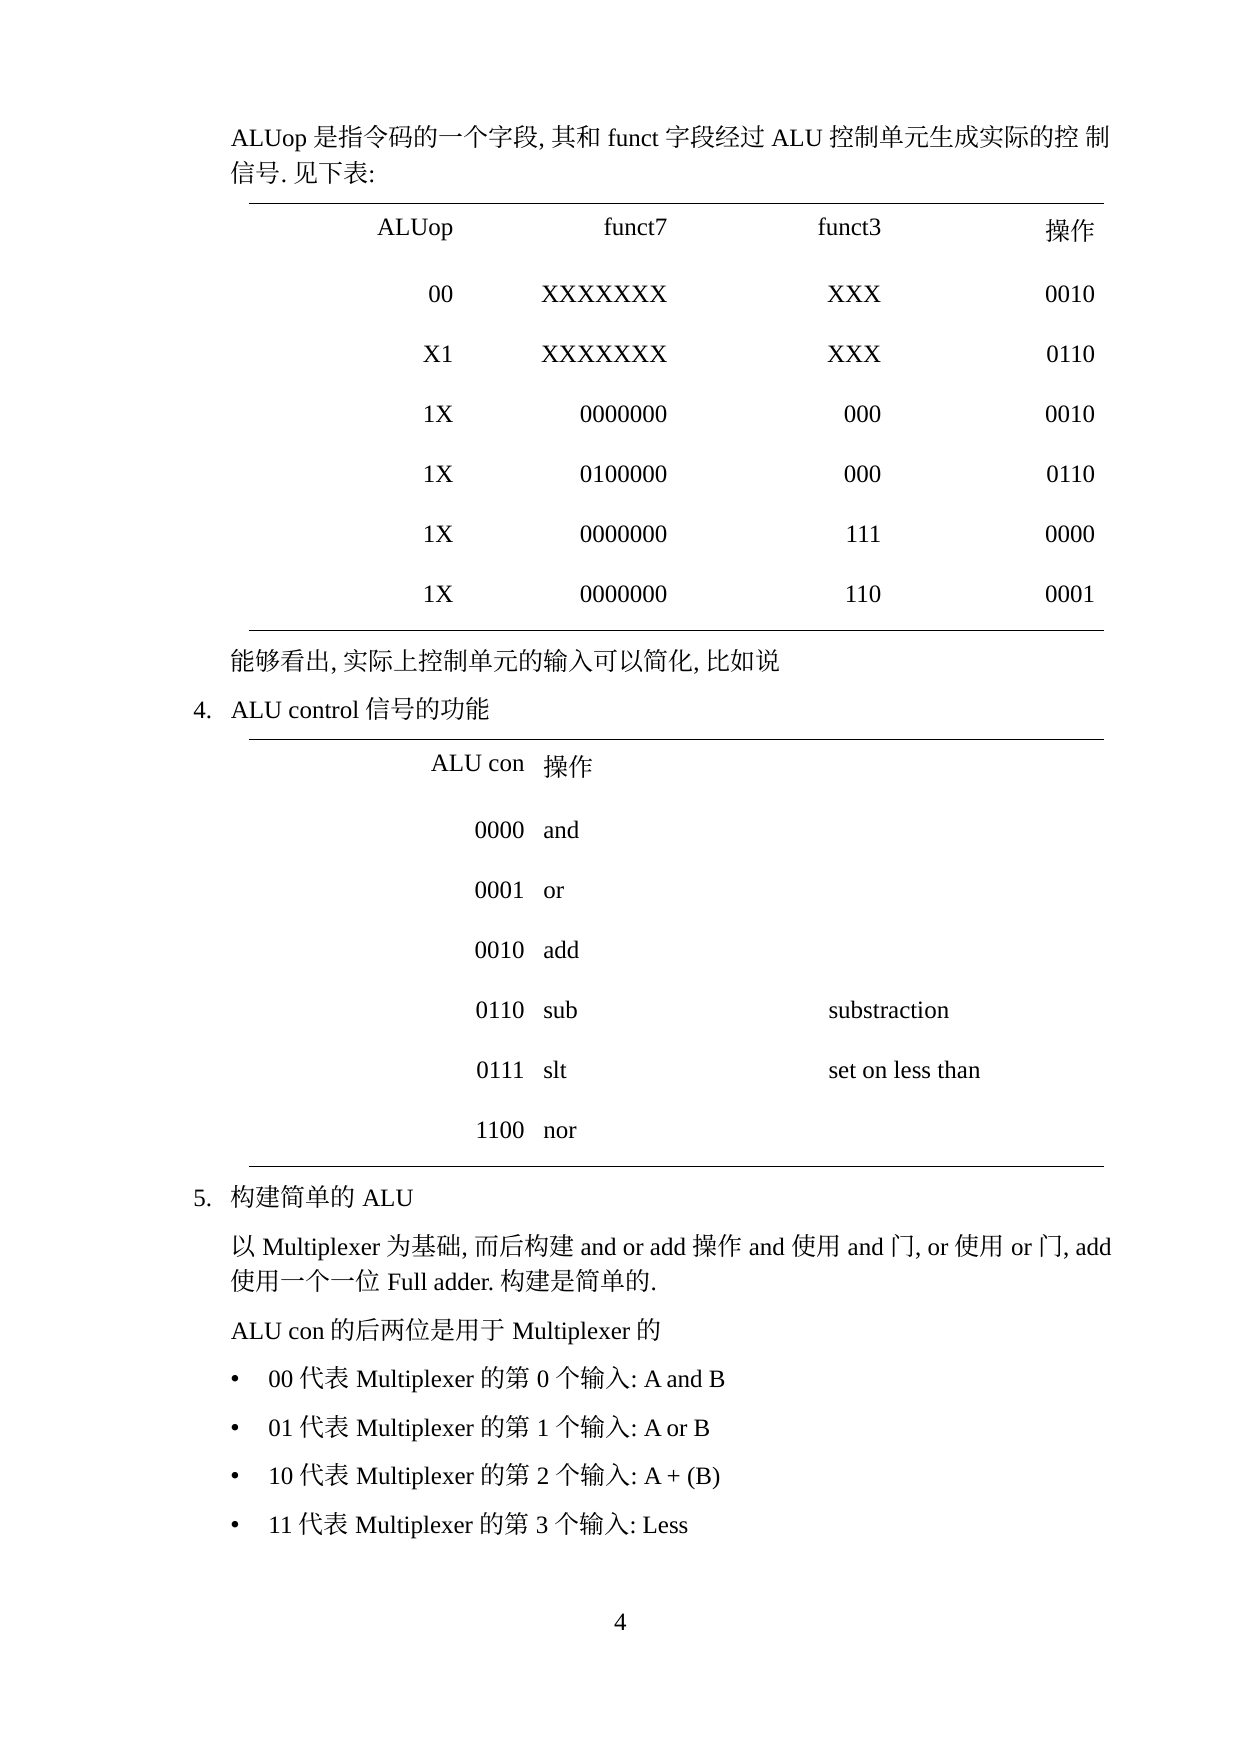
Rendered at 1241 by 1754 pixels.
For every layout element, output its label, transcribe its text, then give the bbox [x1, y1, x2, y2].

table_cell [819, 1106, 1104, 1166]
table_cell XXXXXXX [463, 270, 676, 330]
table_cell [819, 926, 1104, 986]
list ALU control 信号的功能 [193, 690, 1122, 726]
table_cell [819, 806, 1104, 866]
list 01 代表 Multiplexer 的第 1 个输入: A or B [231, 1407, 1122, 1443]
table_header funct3 [676, 204, 890, 270]
table_cell 0010 [890, 270, 1104, 330]
table_cell 0001 [249, 866, 534, 926]
table_cell sub [534, 986, 819, 1046]
list 以 Multiplexer 为基础, 而后构建 and or add 操作 and 使用 and 门, or 使用 or 门, add 使用一个一位 Full adder. 构建是简单的. [193, 1226, 1122, 1298]
table_cell 000 [676, 390, 890, 450]
table_cell 0000 [249, 806, 534, 866]
table_cell 0110 [890, 330, 1104, 390]
table_cell 000 [676, 450, 890, 510]
list 能够看出, 实际上控制单元的输入可以简化, 比如说 [193, 642, 1122, 678]
table_cell 0110 [249, 986, 534, 1046]
table_cell 0111 [249, 1046, 534, 1106]
table_cell substraction [819, 986, 1104, 1046]
table_cell XXXXXXX [463, 330, 676, 390]
table_cell [819, 866, 1104, 926]
table_cell 0000 [890, 510, 1104, 570]
table_header 操作 [890, 204, 1104, 270]
table_cell 1X [249, 390, 462, 450]
table_header 操作 [534, 740, 819, 806]
table_cell 1X [249, 570, 462, 630]
table_cell XXX [676, 270, 890, 330]
table_cell 00 [249, 270, 462, 330]
table_cell 1X [249, 450, 462, 510]
table_header ALU con [249, 740, 534, 806]
table_cell and [534, 806, 819, 866]
list 11 代表 Multiplexer 的第 3 个输入: Less [231, 1504, 1122, 1540]
table_cell 0000000 [463, 390, 676, 450]
table_cell XXX [676, 330, 890, 390]
table_cell 0001 [890, 570, 1104, 630]
table_cell 1X [249, 510, 462, 570]
table_cell 111 [676, 510, 890, 570]
table_cell 0000000 [463, 570, 676, 630]
table_cell 1100 [249, 1106, 534, 1166]
table_cell 110 [676, 570, 890, 630]
table_cell 0110 [890, 450, 1104, 510]
table_cell 0010 [890, 390, 1104, 450]
table_cell 0000000 [463, 510, 676, 570]
table_header funct7 [463, 204, 676, 270]
table_cell set on less than [819, 1046, 1104, 1106]
table_cell 0010 [249, 926, 534, 986]
table_cell add [534, 926, 819, 986]
list ALUop 是指令码的一个字段, 其和 funct 字段经过 ALU 控制单元生成实际的控 制信号. 见下表: [193, 118, 1122, 190]
list 00 代表 Multiplexer 的第 0 个输入: A and B [231, 1359, 1122, 1395]
table_header [819, 740, 1104, 806]
table_cell X1 [249, 330, 462, 390]
table_cell or [534, 866, 819, 926]
table_cell 0100000 [463, 450, 676, 510]
list ALU con 的后两位是用于 Multiplexer 的 [193, 1311, 1122, 1346]
list 10 代表 Multiplexer 的第 2 个输入: A + (B) [231, 1456, 1122, 1492]
list 构建简单的 ALU [193, 1178, 1122, 1214]
table_cell slt [534, 1046, 819, 1106]
table_cell nor [534, 1106, 819, 1166]
table_header ALUop [249, 204, 462, 270]
